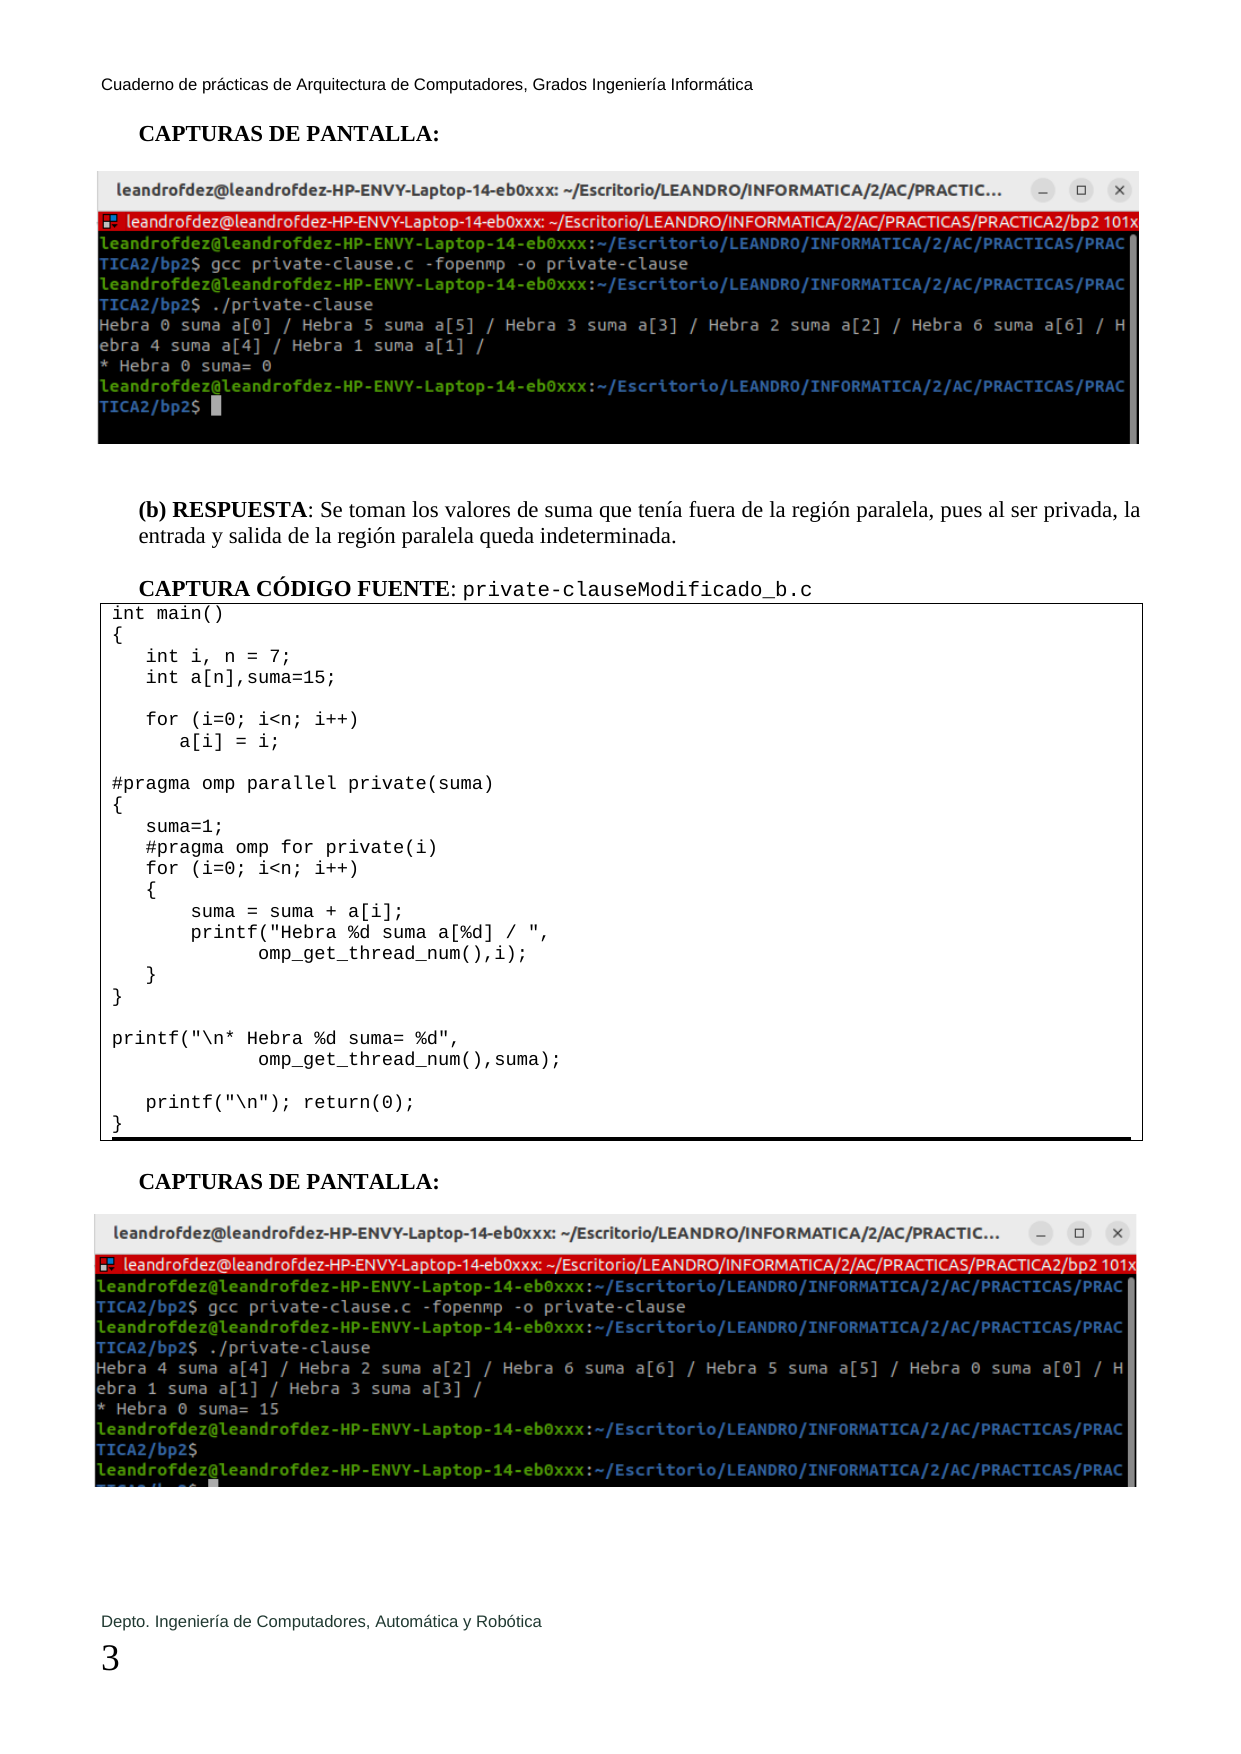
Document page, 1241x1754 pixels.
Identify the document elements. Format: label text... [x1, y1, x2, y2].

text (b) RESPUESTA: Se toman los valores de suma que tenía fuera de la región paralela, pues al ser privada, la entrada y salida de la región paralela queda indeterminada. [138, 496, 1143, 549]
picture [96, 171, 1139, 444]
picture [93, 1214, 1137, 1487]
text CAPTURAS DE PANTALLA: [138, 121, 1143, 147]
table_header int main() { int i, n = 7; int a[n],suma=15; for (i=0; i<n; i++) a[i] = i; #pragma omp parallel private(suma) { suma=1; #pragma omp for private(i) for (i=0; i<n; i++) { suma = suma + a[i]; printf("Hebra %d suma a[%d] / ", omp_get_thread_num(),i); } } printf("\n* Hebra %d suma= %d", omp_get_thread_num(),suma); printf("\n"); return(0); } [101, 604, 1142, 1140]
text CAPTURA CÓDIGO FUENTE: private-clauseModificado_b.c [138, 575, 1143, 603]
text CAPTURAS DE PANTALLA: [138, 1168, 1143, 1194]
